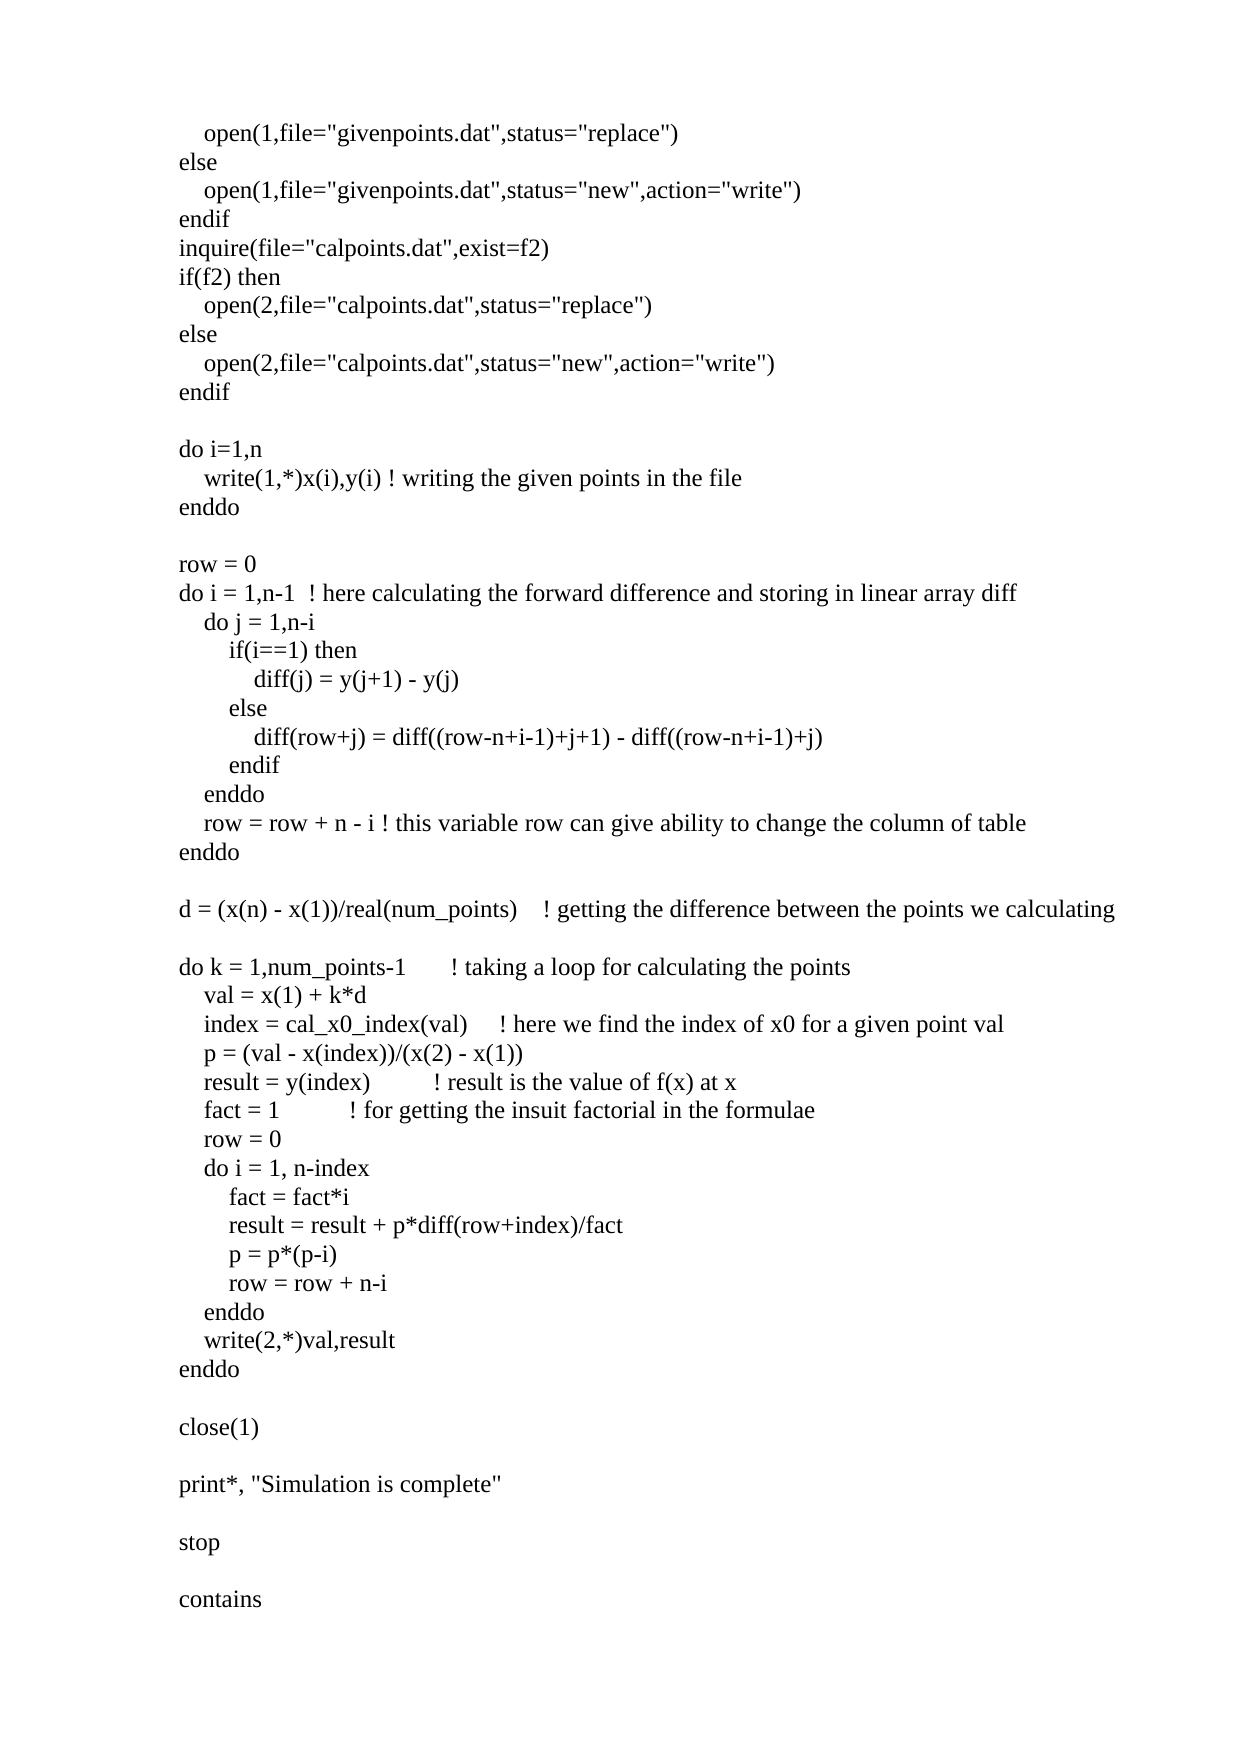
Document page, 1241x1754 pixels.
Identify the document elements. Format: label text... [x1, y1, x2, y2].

text open(1,file="givenpoints.dat",status="replace") [153, 118, 1122, 147]
text diff(j) = y(j+1) - y(j) [153, 664, 1122, 693]
text index = cal_x0_index(val) ! here we find the index of x0 for a given point val [153, 1009, 1122, 1038]
text do i=1,n [153, 434, 1122, 463]
text if(i==1) then [153, 636, 1122, 664]
text contains [153, 1584, 1122, 1613]
text close(1) [153, 1412, 1122, 1441]
text result = result + p*diff(row+index)/fact [153, 1211, 1122, 1239]
text else [153, 693, 1122, 722]
text else [153, 147, 1122, 176]
text print*, "Simulation is complete" [153, 1469, 1122, 1498]
text enddo [153, 492, 1122, 521]
text val = x(1) + k*d [153, 981, 1122, 1009]
text row = row + n - i ! this variable row can give ability to change the column of table [153, 808, 1122, 837]
text d = (x(n) - x(1))/real(num_points) ! getting the difference between the points we calculating [153, 894, 1122, 923]
text stop [153, 1527, 1122, 1556]
text if(f2) then [153, 262, 1122, 291]
text do j = 1,n-i [153, 607, 1122, 636]
text do i = 1, n-index [153, 1153, 1122, 1182]
text row = 0 [153, 1124, 1122, 1153]
text row = row + n-i [153, 1268, 1122, 1297]
text enddo [153, 1354, 1122, 1383]
text fact = fact*i [153, 1182, 1122, 1211]
text open(2,file="calpoints.dat",status="replace") [153, 291, 1122, 319]
text do i = 1,n-1 ! here calculating the forward difference and storing in linear array diff [153, 578, 1122, 607]
text endif [153, 751, 1122, 779]
text result = y(index) ! result is the value of f(x) at x [153, 1067, 1122, 1096]
text write(1,*)x(i),y(i) ! writing the given points in the file [153, 463, 1122, 492]
text diff(row+j) = diff((row-n+i-1)+j+1) - diff((row-n+i-1)+j) [153, 722, 1122, 751]
text else [153, 319, 1122, 348]
text row = 0 [153, 549, 1122, 578]
text p = (val - x(index))/(x(2) - x(1)) [153, 1038, 1122, 1067]
text fact = 1 ! for getting the insuit factorial in the formulae [153, 1096, 1122, 1124]
text p = p*(p-i) [153, 1239, 1122, 1268]
text endif [153, 377, 1122, 406]
text enddo [153, 1297, 1122, 1326]
text endif [153, 204, 1122, 233]
text open(1,file="givenpoints.dat",status="new",action="write") [153, 176, 1122, 204]
text do k = 1,num_points-1 ! taking a loop for calculating the points [153, 952, 1122, 981]
text write(2,*)val,result [153, 1326, 1122, 1354]
text enddo [153, 837, 1122, 866]
text inquire(file="calpoints.dat",exist=f2) [153, 233, 1122, 262]
text open(2,file="calpoints.dat",status="new",action="write") [153, 348, 1122, 377]
text enddo [153, 779, 1122, 808]
